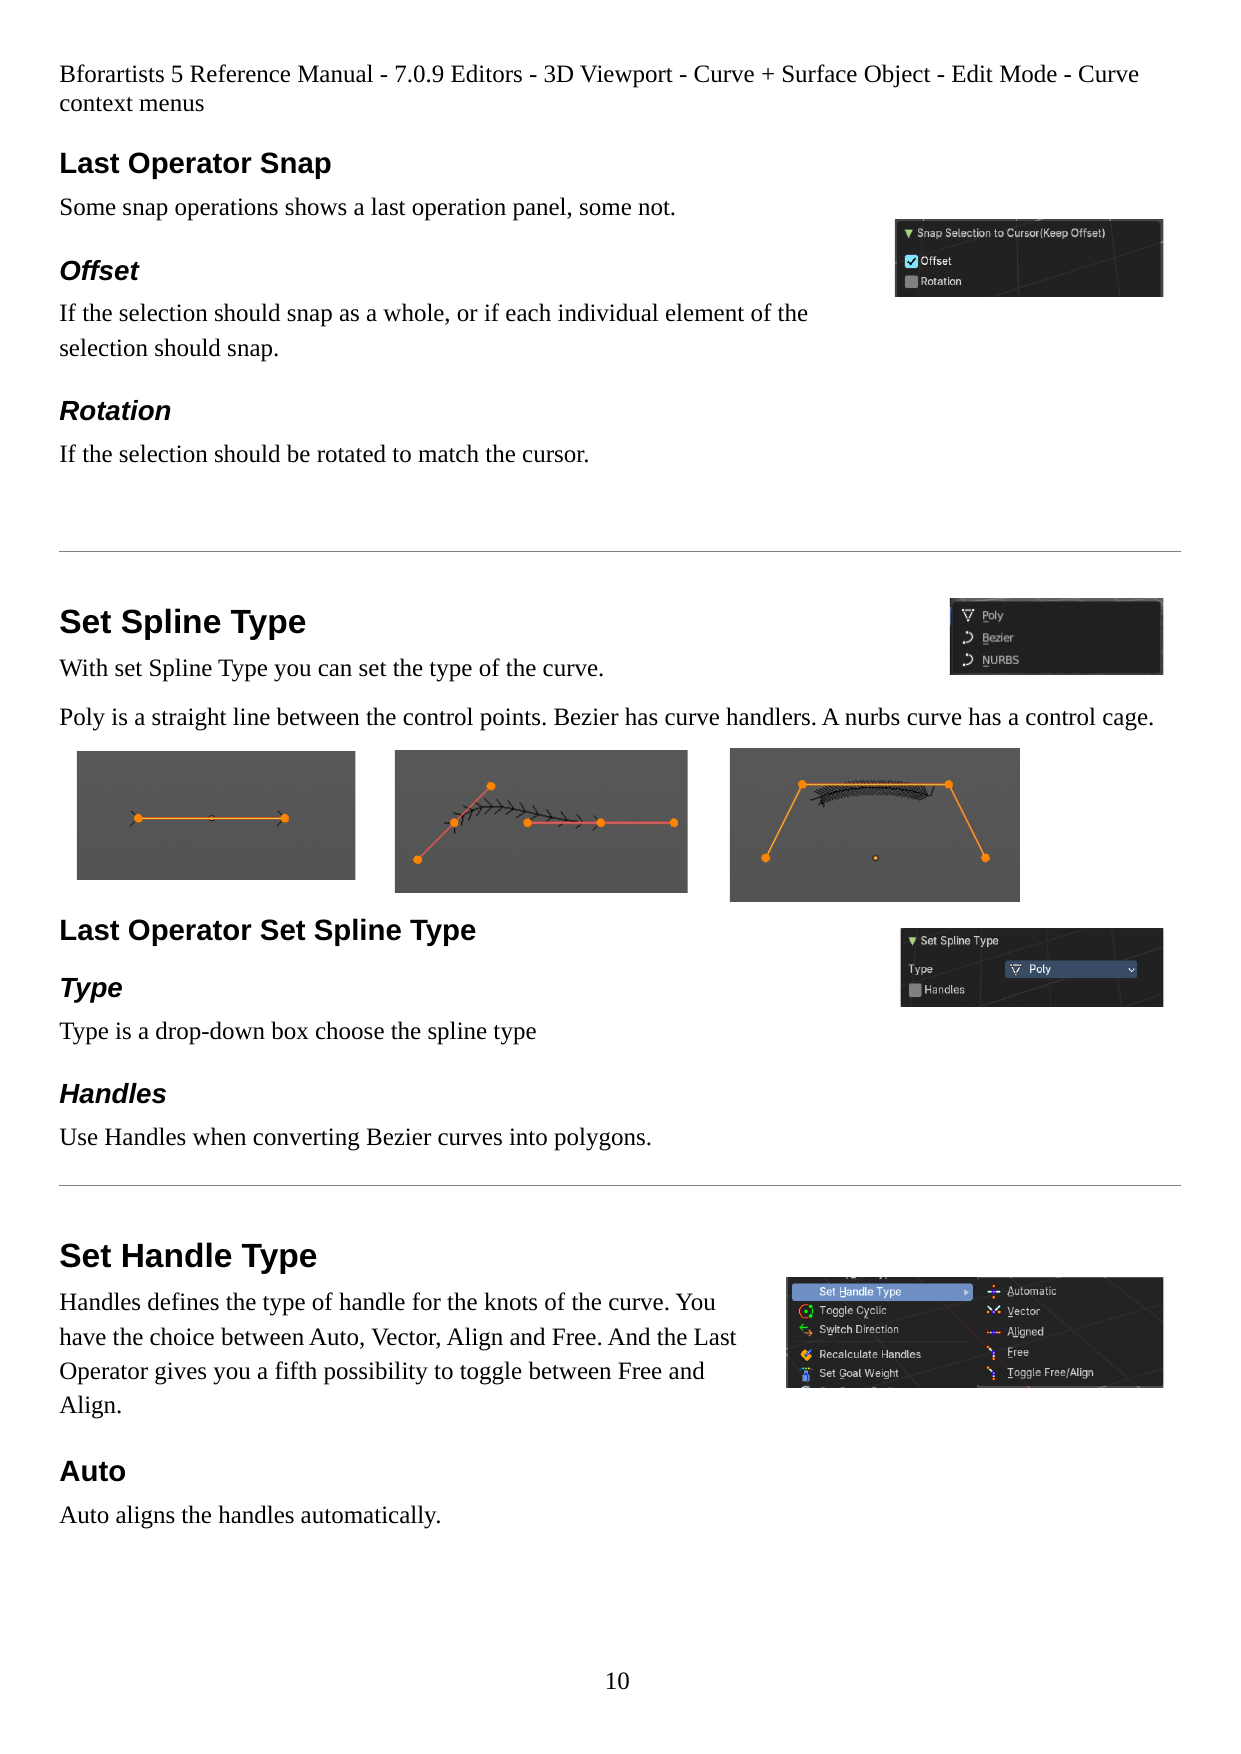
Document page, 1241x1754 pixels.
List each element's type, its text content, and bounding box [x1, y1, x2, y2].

picture [76, 751, 356, 880]
subtitle Auto [59, 1454, 1181, 1488]
subtitle Last Operator Set Spline Type [59, 913, 1181, 947]
picture [894, 219, 1164, 297]
text Use Handles when converting Bezier curves into polygons. [59, 1122, 1181, 1151]
picture [900, 928, 1164, 1007]
text Poly is a straight line between the control points. Bezier has curve handlers. A nurbs curve has a control cage. [59, 702, 1181, 731]
subtitle Offset [59, 254, 894, 286]
text With set Spline Type you can set the type of the curve. [59, 653, 1181, 682]
text Handles defines the type of handle for the knots of the curve. You have the choice between Auto, Vector, Align and Free. And the Last Operator gives you a fifth possibility to toggle between Free and Align. [59, 1287, 1181, 1419]
picture [786, 1277, 1164, 1388]
text If the selection should snap as a whole, or if each individual element of the selection should snap. [59, 298, 1181, 361]
picture [729, 748, 1020, 902]
subtitle Set Spline Type [59, 602, 949, 640]
subtitle [1164, 602, 1181, 640]
subtitle [1164, 254, 1181, 286]
picture [394, 750, 688, 893]
text Type is a drop-down box choose the spline type [59, 1016, 1181, 1045]
subtitle Set Handle Type [59, 1236, 1181, 1274]
subtitle Rotation [59, 394, 1181, 426]
picture [949, 598, 1164, 675]
text Auto aligns the handles automatically. [59, 1500, 1181, 1529]
subtitle Last Operator Snap [59, 146, 1181, 180]
text Some snap operations shows a last operation panel, some not. [59, 192, 1181, 221]
text If the selection should be rotated to match the cursor. [59, 439, 1181, 467]
subtitle [1164, 972, 1181, 1003]
subtitle Handles [59, 1077, 1181, 1109]
subtitle Type [59, 972, 900, 1003]
